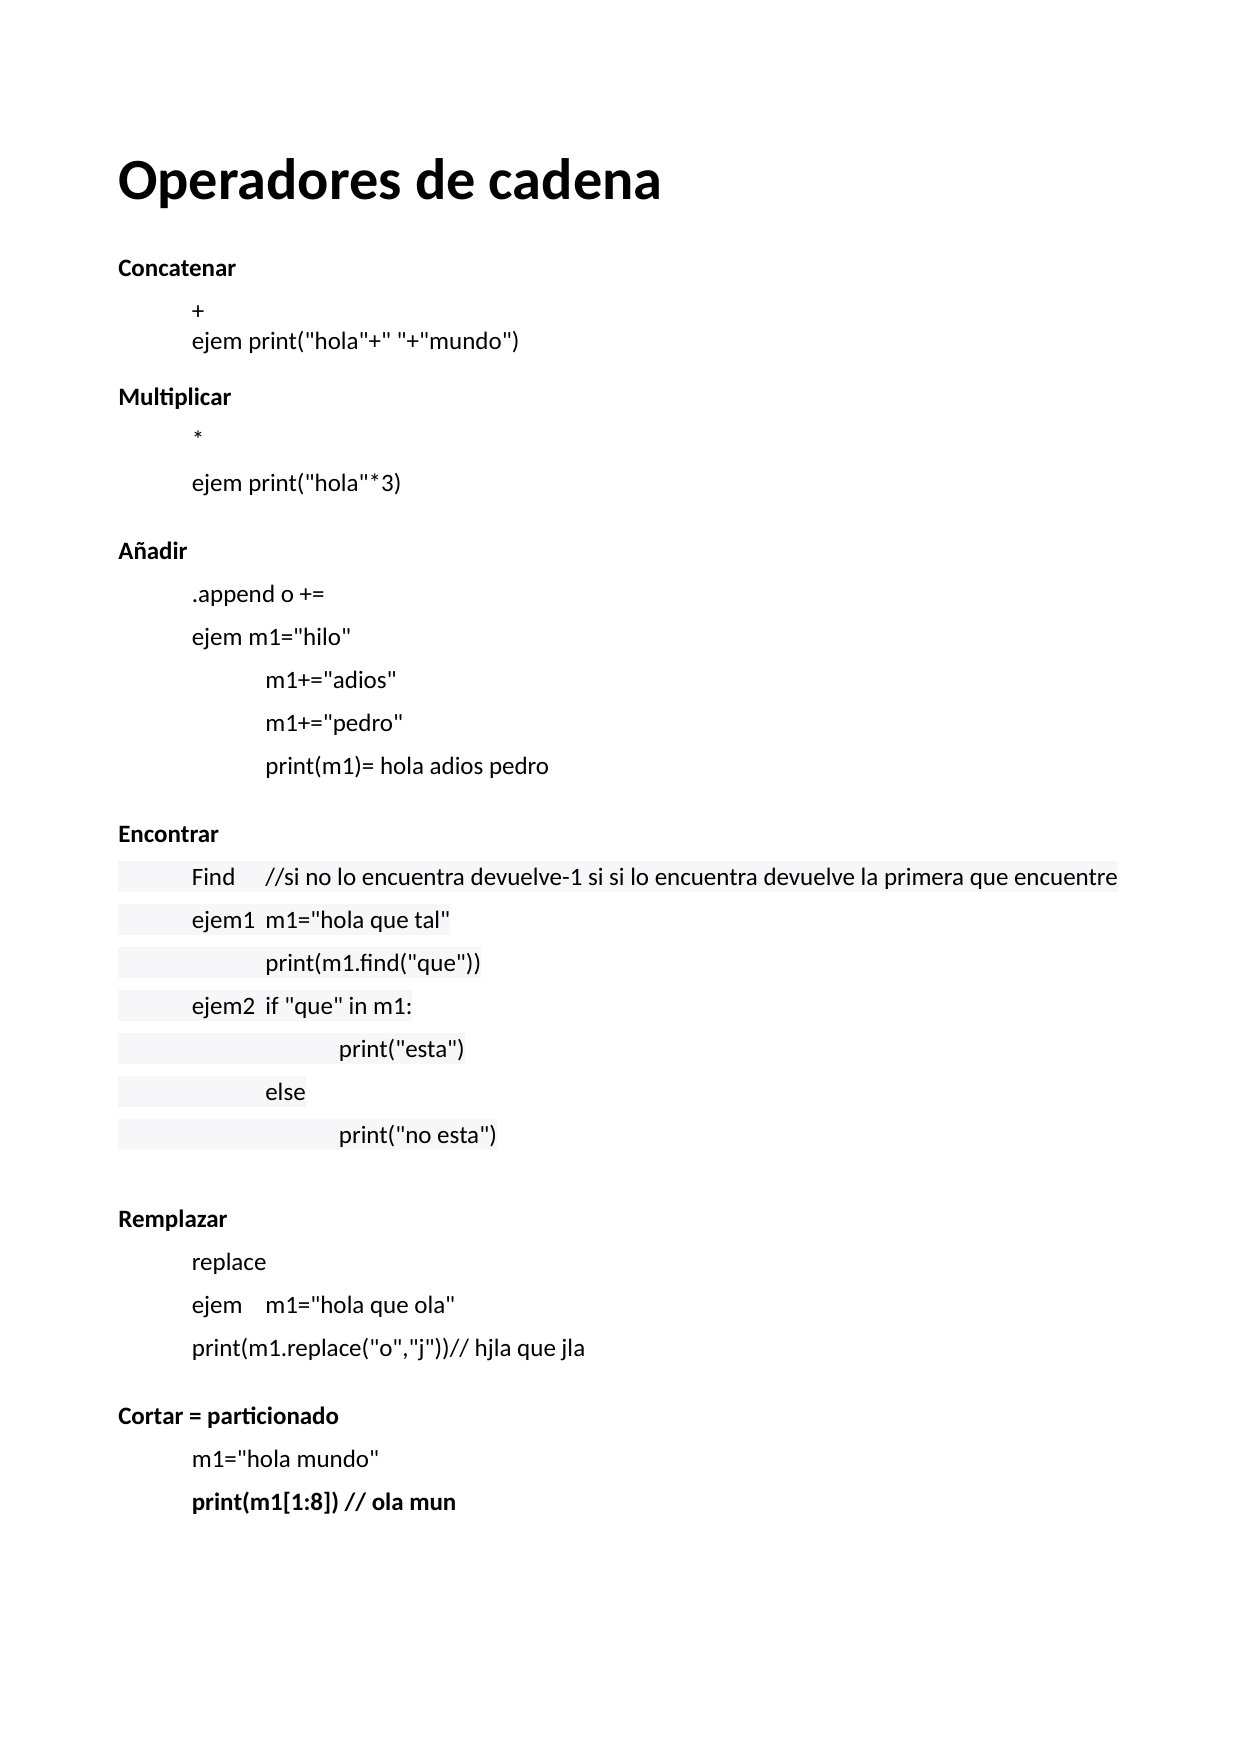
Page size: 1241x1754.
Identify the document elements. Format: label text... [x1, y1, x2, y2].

text replace [118, 1246, 1122, 1277]
text ejem m1="hola que ola" [118, 1289, 1122, 1320]
text ejem m1="hilo" [118, 621, 1122, 652]
text print("no esta") [118, 1119, 1122, 1150]
text else [118, 1076, 1122, 1107]
text + [118, 295, 1122, 325]
text Remplazar [118, 1203, 1122, 1234]
subtitle Cortar = particionado [118, 1400, 1122, 1431]
text m1+="pedro" [118, 707, 1122, 738]
text print(m1[1:8]) // ola mun [118, 1486, 1122, 1517]
text m1+="adios" [118, 664, 1122, 694]
text Find //si no lo encuentra devuelve-1 si si lo encuentra devuelve la primera que encuentre [118, 861, 1122, 892]
text print(m1.replace("o","j"))// hjla que jla [118, 1332, 1122, 1363]
text * [118, 424, 1122, 454]
subtitle Añadir [118, 535, 1122, 566]
text ejem2 if "que" in m1: [118, 990, 1122, 1021]
text print("esta") [118, 1033, 1122, 1064]
text ejem print("hola"*3) [118, 467, 1122, 497]
text m1="hola mundo" [118, 1443, 1122, 1474]
subtitle Operadores de cadena [118, 143, 1122, 214]
subtitle Multiplicar [118, 381, 1122, 411]
text .append o += [118, 578, 1122, 608]
subtitle Concatenar [118, 252, 1122, 282]
text ejem1 m1="hola que tal" [118, 904, 1122, 935]
text print(m1.find("que")) [118, 947, 1122, 978]
text print(m1)= hola adios pedro [118, 750, 1122, 781]
subtitle Encontrar [118, 818, 1122, 849]
text ejem print("hola"+" "+"mundo") [118, 325, 1122, 356]
